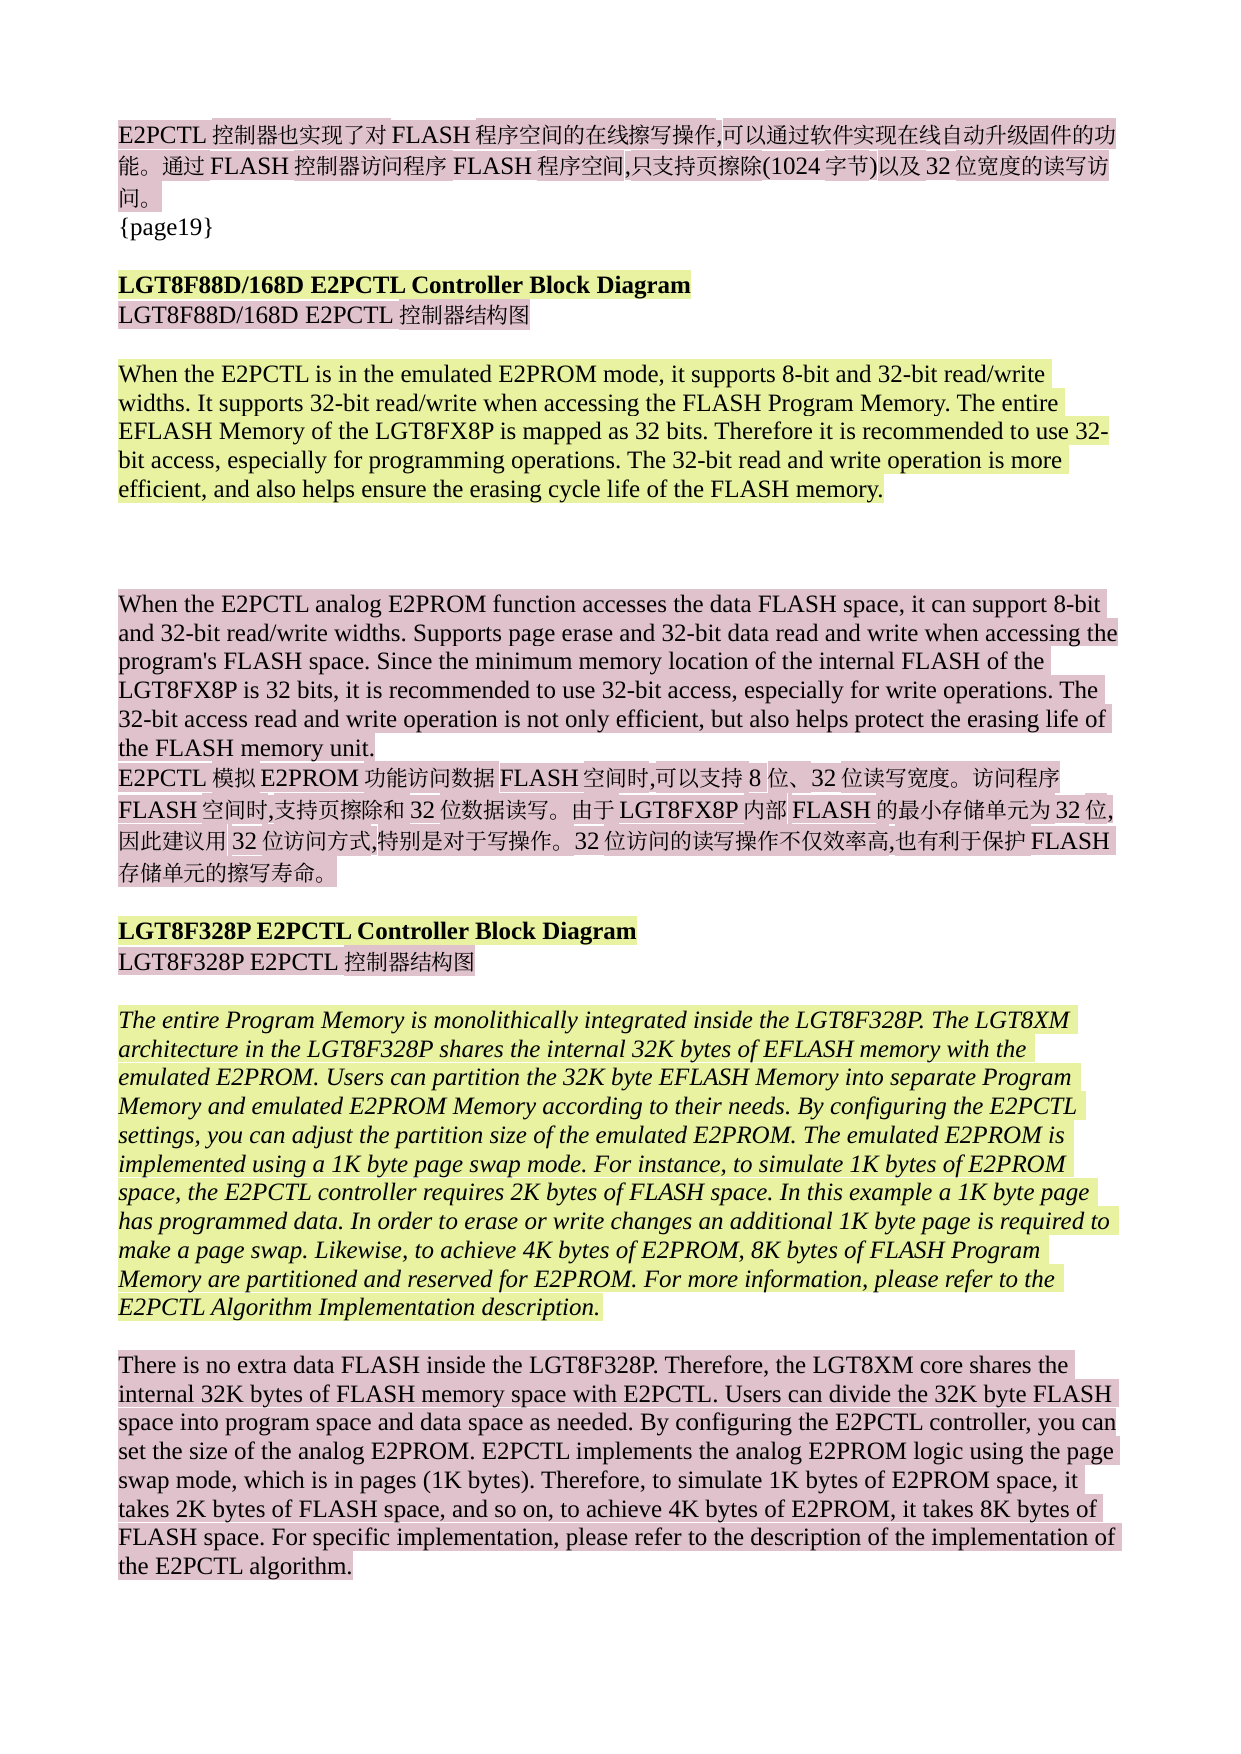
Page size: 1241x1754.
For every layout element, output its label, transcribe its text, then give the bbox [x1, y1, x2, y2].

text LGT8F328P E2PCTL 控制器结构图 [118, 945, 1122, 976]
text There is no extra data FLASH inside the LGT8F328P. Therefore, the LGT8XM core shares the internal 32K bytes of FLASH memory space with E2PCTL. Users can divide the 32K byte FLASH space into program space and data space as needed. By configuring the E2PCTL controller, you can set the size of the analog E2PROM. E2PCTL implements the analog E2PROM logic using the page swap mode, which is in pages (1K bytes). Therefore, to simulate 1K bytes of E2PROM space, it takes 2K bytes of FLASH space, and so on, to achieve 4K bytes of E2PROM, it takes 8K bytes of FLASH space. For specific implementation, please refer to the description of the implementation of the E2PCTL algorithm. [118, 1350, 1122, 1580]
text When the E2PCTL analog E2PROM function accesses the data FLASH space, it can support 8-bit and 32-bit read/write widths. Supports page erase and 32-bit data read and write when accessing the program's FLASH space. Since the minimum memory location of the internal FLASH of the LGT8FX8P is 32 bits, it is recommended to use 32-bit access, especially for write operations. The 32-bit access read and write operation is not only efficient, but also helps protect the erasing life of the FLASH memory unit. [118, 589, 1122, 761]
text LGT8F88D/168D E2PCTL Controller Block Diagram [118, 270, 1122, 299]
text LGT8F88D/168D E2PCTL 控制器结构图 [118, 299, 1122, 330]
text E2PCTL控制器也实现了对FLASH程序空间的在线擦写操作,可以通过软件实现在线自动升级固件的功能。通过FLASH控制器访问程序 FLASH程序空间,只支持页擦除(1024字节)以及32位宽度的读写访问。 [118, 118, 1122, 212]
text The entire Program Memory is monolithically integrated inside the LGT8F328P. The LGT8XM architecture in the LGT8F328P shares the internal 32K bytes of EFLASH memory with the emulated E2PROM. Users can partition the 32K byte EFLASH Memory into separate Program Memory and emulated E2PROM Memory according to their needs. By configuring the E2PCTL settings, you can adjust the partition size of the emulated E2PROM. The emulated E2PROM is implemented using a 1K byte page swap mode. For instance, to simulate 1K bytes of E2PROM space, the E2PCTL controller requires 2K bytes of FLASH space. In this example a 1K byte page has programmed data. In order to erase or write changes an additional 1K byte page is required to make a page swap. Likewise, to achieve 4K bytes of E2PROM, 8K bytes of FLASH Program Memory are partitioned and reserved for E2PROM. For more information, please refer to the E2PCTL Algorithm Implementation description. [118, 1005, 1122, 1321]
text LGT8F328P E2PCTL Controller Block Diagram [118, 916, 1122, 945]
text When the E2PCTL is in the emulated E2PROM mode, it supports 8-bit and 32-bit read/write widths. It supports 32-bit read/write when accessing the FLASH Program Memory. The entire EFLASH Memory of the LGT8FX8P is mapped as 32 bits. Therefore it is recommended to use 32-bit access, especially for programming operations. The 32-bit read and write operation is more efficient, and also helps ensure the erasing cycle life of the FLASH memory. [118, 359, 1122, 503]
text E2PCTL模拟E2PROM功能访问数据FLASH空间时,可以支持 8 位、32位读写宽度。访问程序FLASH空间时,支持页擦除和32位数据读写。由于LGT8FX8P内部FLASH的最小存储单元为32位,因此建议用32位访问方式,特别是对于写操作。32位访问的读写操作不仅效率高,也有利于保护FLASH 存储单元的擦写寿命。 [118, 761, 1122, 887]
text {page19} [118, 212, 1122, 241]
